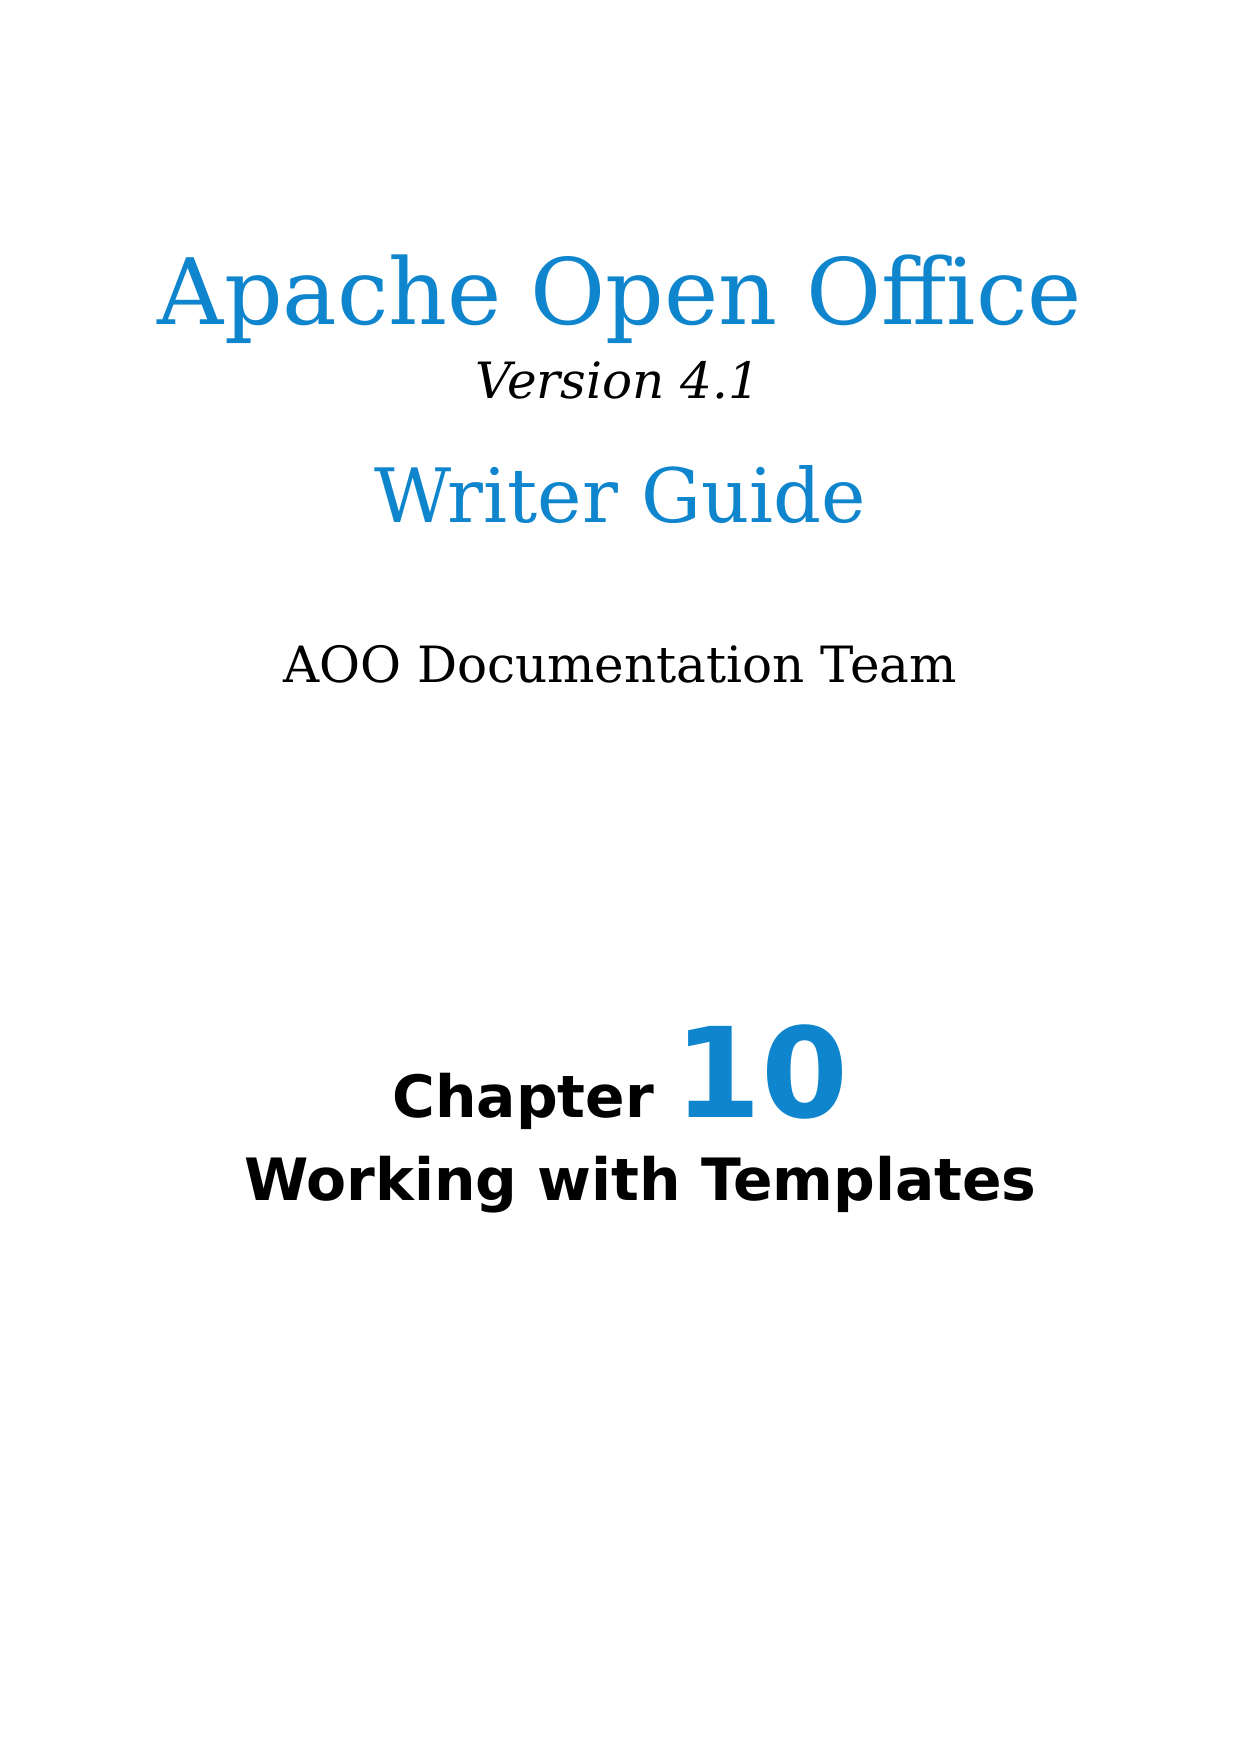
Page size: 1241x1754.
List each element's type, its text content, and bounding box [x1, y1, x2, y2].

subtitle Version 4.1 [136, 352, 1104, 410]
text AOO Documentation Team [136, 636, 1104, 694]
text Apache Open Office [136, 239, 1104, 346]
subtitle Chapter 10 Working with Templates [136, 1001, 1104, 1214]
text Writer Guide [136, 452, 1104, 540]
